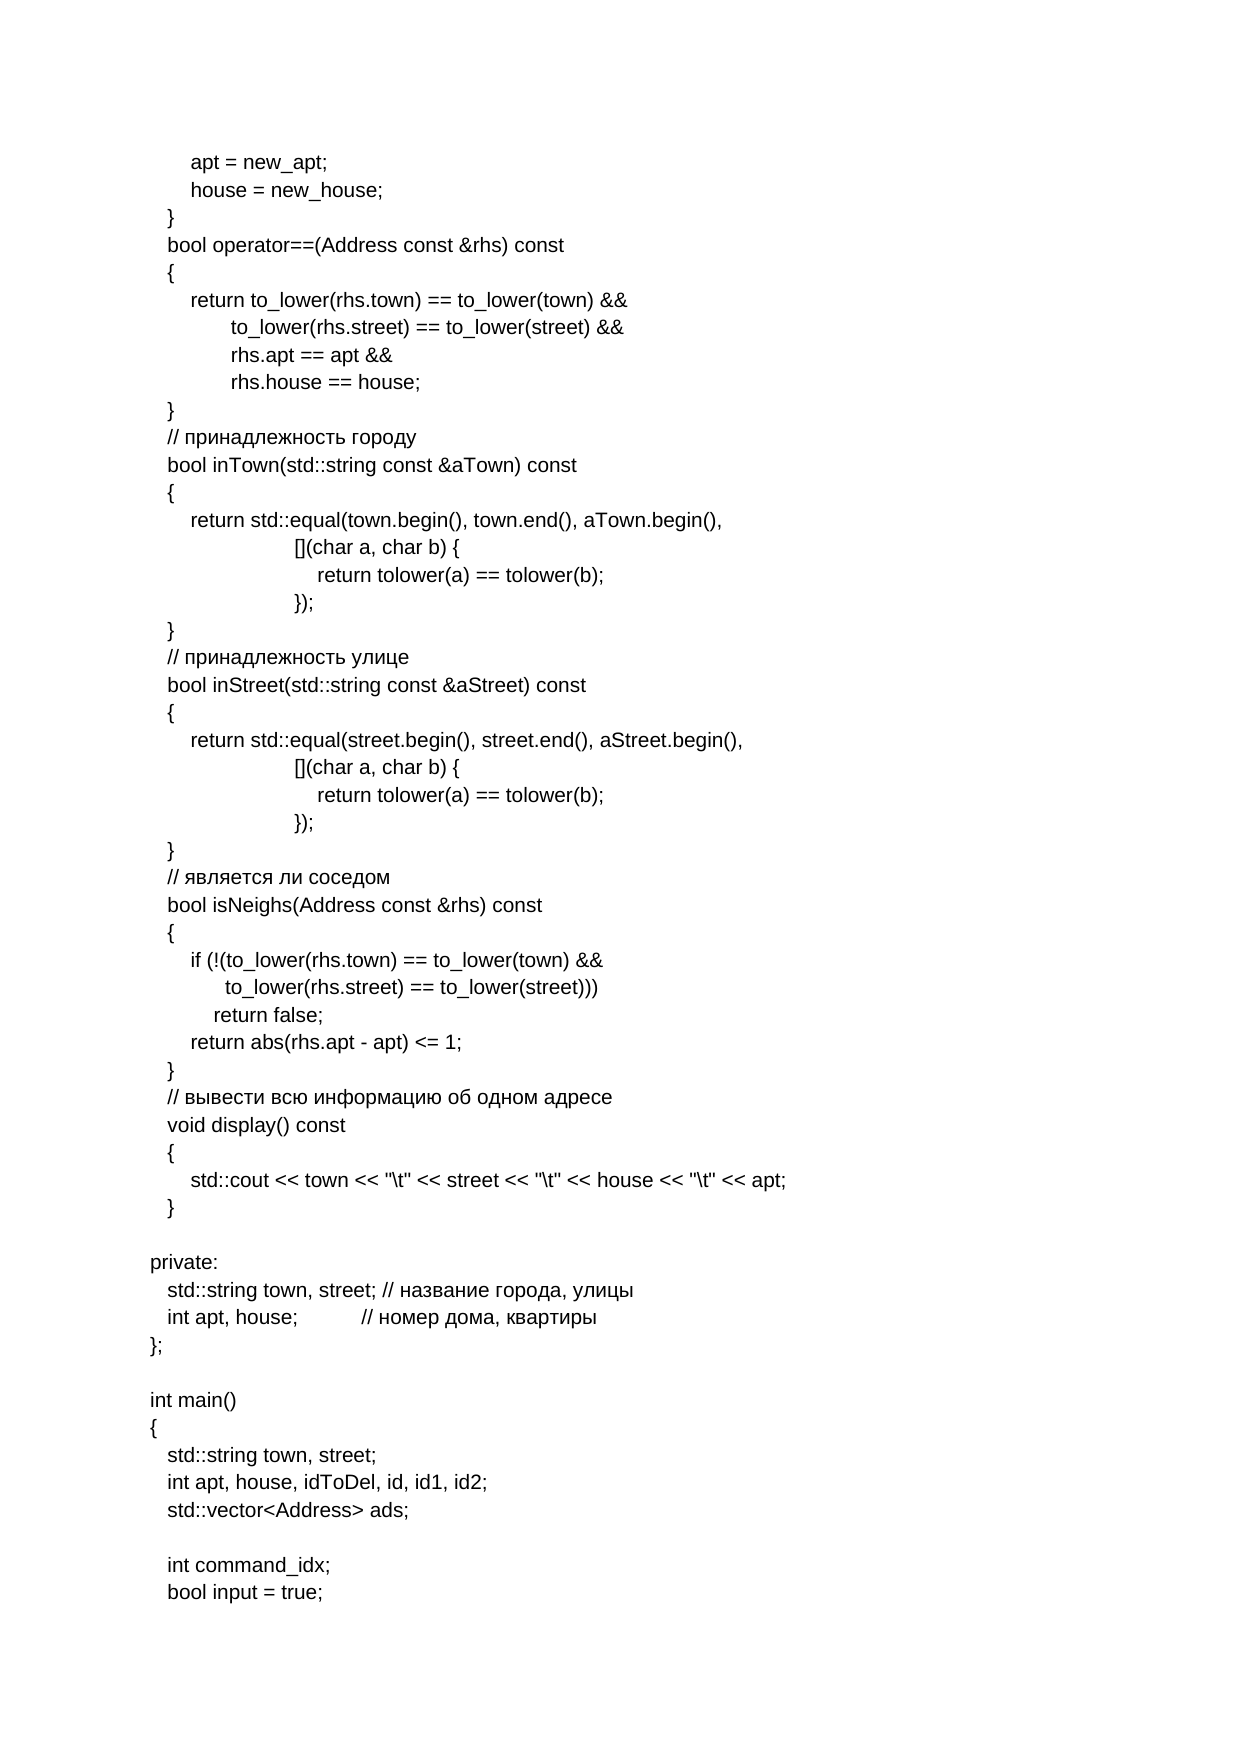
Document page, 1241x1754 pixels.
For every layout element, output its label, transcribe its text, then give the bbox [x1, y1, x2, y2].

text private: [150, 1250, 1090, 1274]
text to_lower(rhs.street) == to_lower(street) && [150, 315, 1090, 339]
text }); [150, 810, 1090, 834]
text { [150, 920, 1090, 944]
text apt = new_apt; [150, 150, 1090, 174]
text { [150, 1140, 1090, 1164]
text } [150, 837, 1090, 861]
text } [150, 617, 1090, 641]
text rhs.house == house; [150, 370, 1090, 394]
text bool isNeighs(Address const &rhs) const [150, 892, 1090, 916]
text } [150, 1057, 1090, 1081]
text // является ли соседом [150, 865, 1090, 889]
text return to_lower(rhs.town) == to_lower(town) && [150, 287, 1090, 311]
text { [150, 700, 1090, 724]
text bool operator==(Address const &rhs) const [150, 232, 1090, 256]
text return tolower(a) == tolower(b); [150, 562, 1090, 586]
text // принадлежность городу [150, 425, 1090, 449]
text // принадлежность улице [150, 645, 1090, 669]
text std::string town, street; // название города, улицы [150, 1277, 1090, 1301]
text return std::equal(street.begin(), street.end(), aStreet.begin(), [150, 727, 1090, 751]
text std::string town, street; [150, 1442, 1090, 1466]
text bool inTown(std::string const &aTown) const [150, 452, 1090, 476]
text [](char a, char b) { [150, 755, 1090, 779]
text } [150, 205, 1090, 229]
text if (!(to_lower(rhs.town) == to_lower(town) && [150, 947, 1090, 971]
text int apt, house, idToDel, id, id1, id2; [150, 1470, 1090, 1494]
text }); [150, 590, 1090, 614]
text return false; [150, 1002, 1090, 1026]
text int command_idx; [150, 1552, 1090, 1576]
text } [150, 1195, 1090, 1219]
text }; [150, 1332, 1090, 1356]
text return tolower(a) == tolower(b); [150, 782, 1090, 806]
text bool inStreet(std::string const &aStreet) const [150, 672, 1090, 696]
text std::vector<Address> ads; [150, 1497, 1090, 1521]
text { [150, 480, 1090, 504]
text int main() [150, 1387, 1090, 1411]
text return std::equal(town.begin(), town.end(), aTown.begin(), [150, 507, 1090, 531]
text to_lower(rhs.street) == to_lower(street))) [150, 975, 1090, 999]
text house = new_house; [150, 177, 1090, 201]
text [](char a, char b) { [150, 535, 1090, 559]
text int apt, house; // номер дома, квартиры [150, 1305, 1090, 1329]
text // вывести всю информацию об одном адресе [150, 1085, 1090, 1109]
text return abs(rhs.apt - apt) <= 1; [150, 1030, 1090, 1054]
text { [150, 1415, 1090, 1439]
text } [150, 397, 1090, 421]
text rhs.apt == apt && [150, 342, 1090, 366]
text std::cout << town << "\t" << street << "\t" << house << "\t" << apt; [150, 1167, 1090, 1191]
text { [150, 260, 1090, 284]
text void display() const [150, 1112, 1090, 1136]
text bool input = true; [150, 1580, 1090, 1604]
